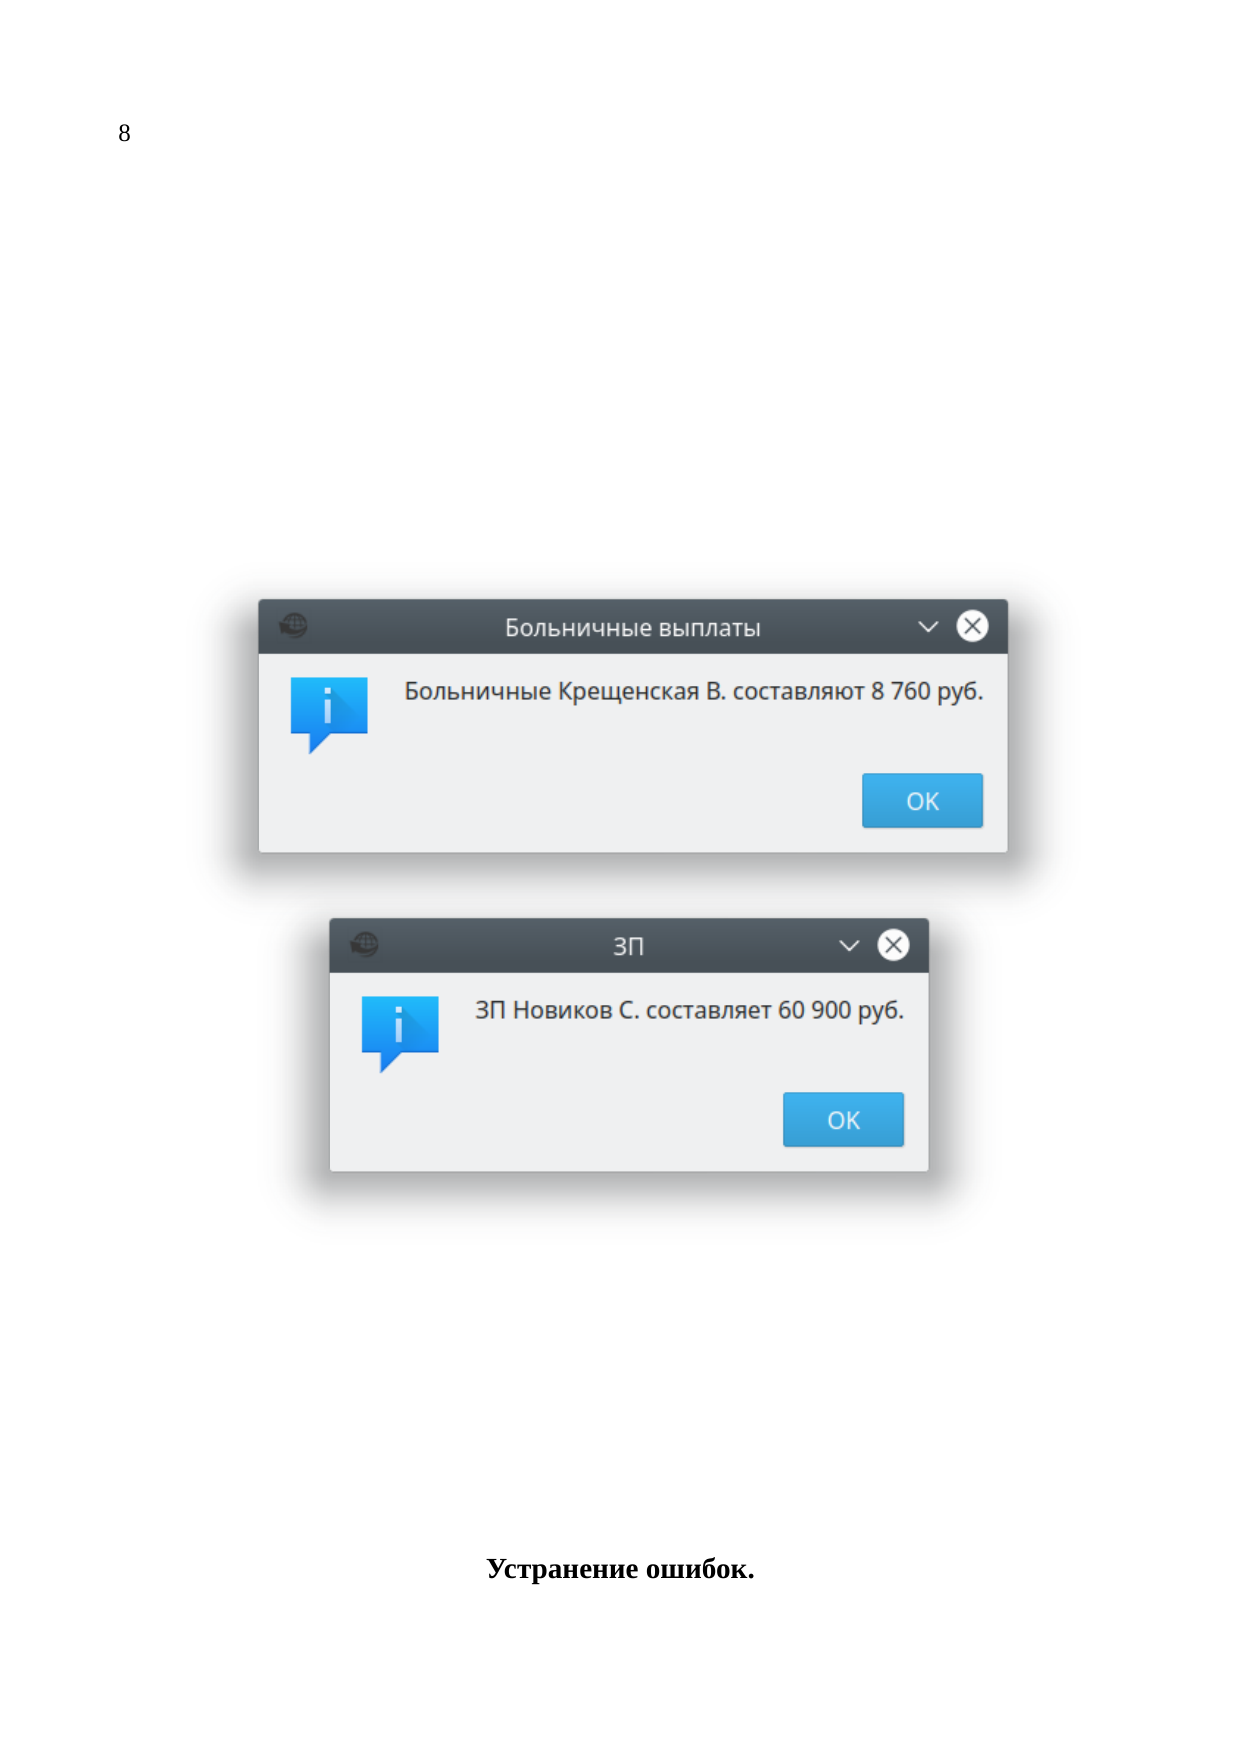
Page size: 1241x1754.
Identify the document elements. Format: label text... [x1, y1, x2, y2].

text Устранение ошибок. [1098, 814, 1122, 847]
text Устранение ошибок. [118, 814, 169, 847]
picture [169, 545, 1098, 1262]
text Устранение ошибок. [118, 1552, 1122, 1585]
